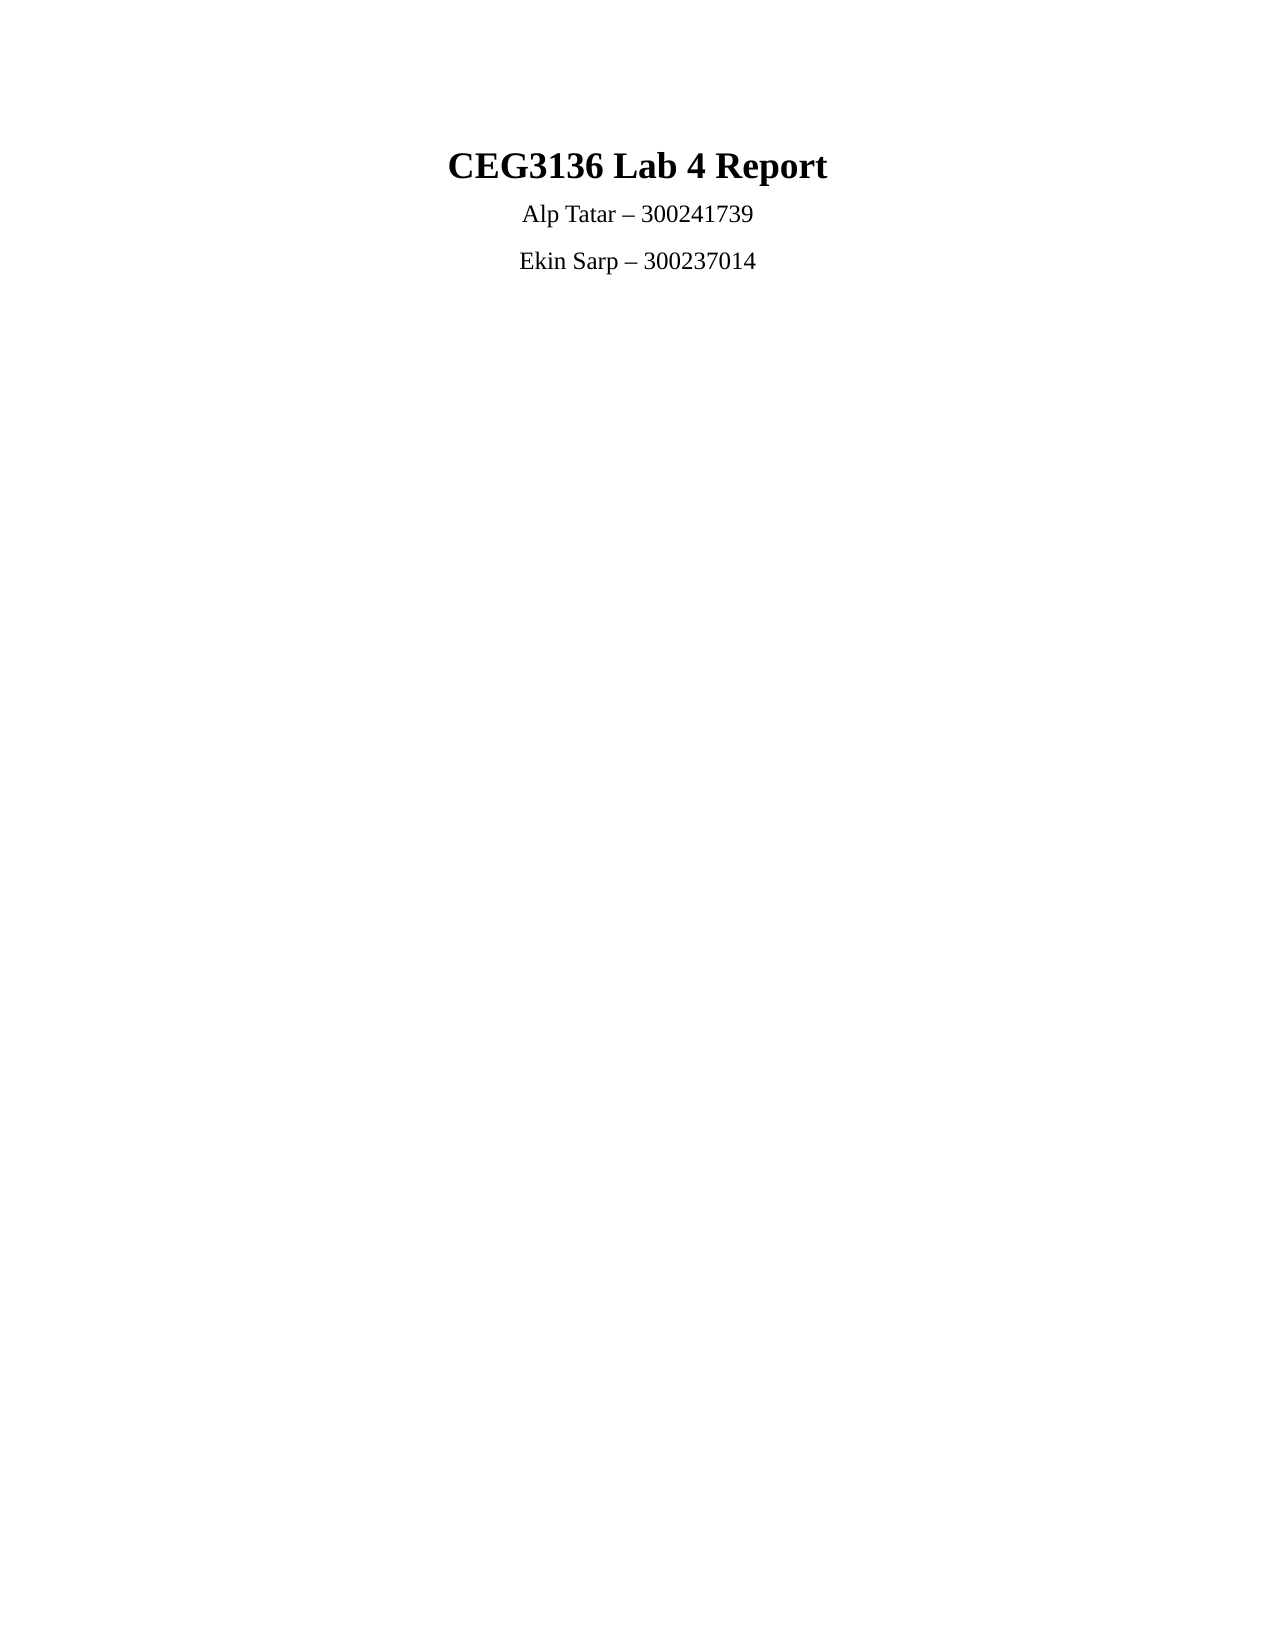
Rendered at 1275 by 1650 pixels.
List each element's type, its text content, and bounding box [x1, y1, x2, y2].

subtitle CEG3136 Lab 4 Report [118, 143, 1157, 186]
text Alp Tatar – 300241739 [118, 199, 1157, 227]
text Ekin Sarp – 300237014 [118, 246, 1157, 275]
